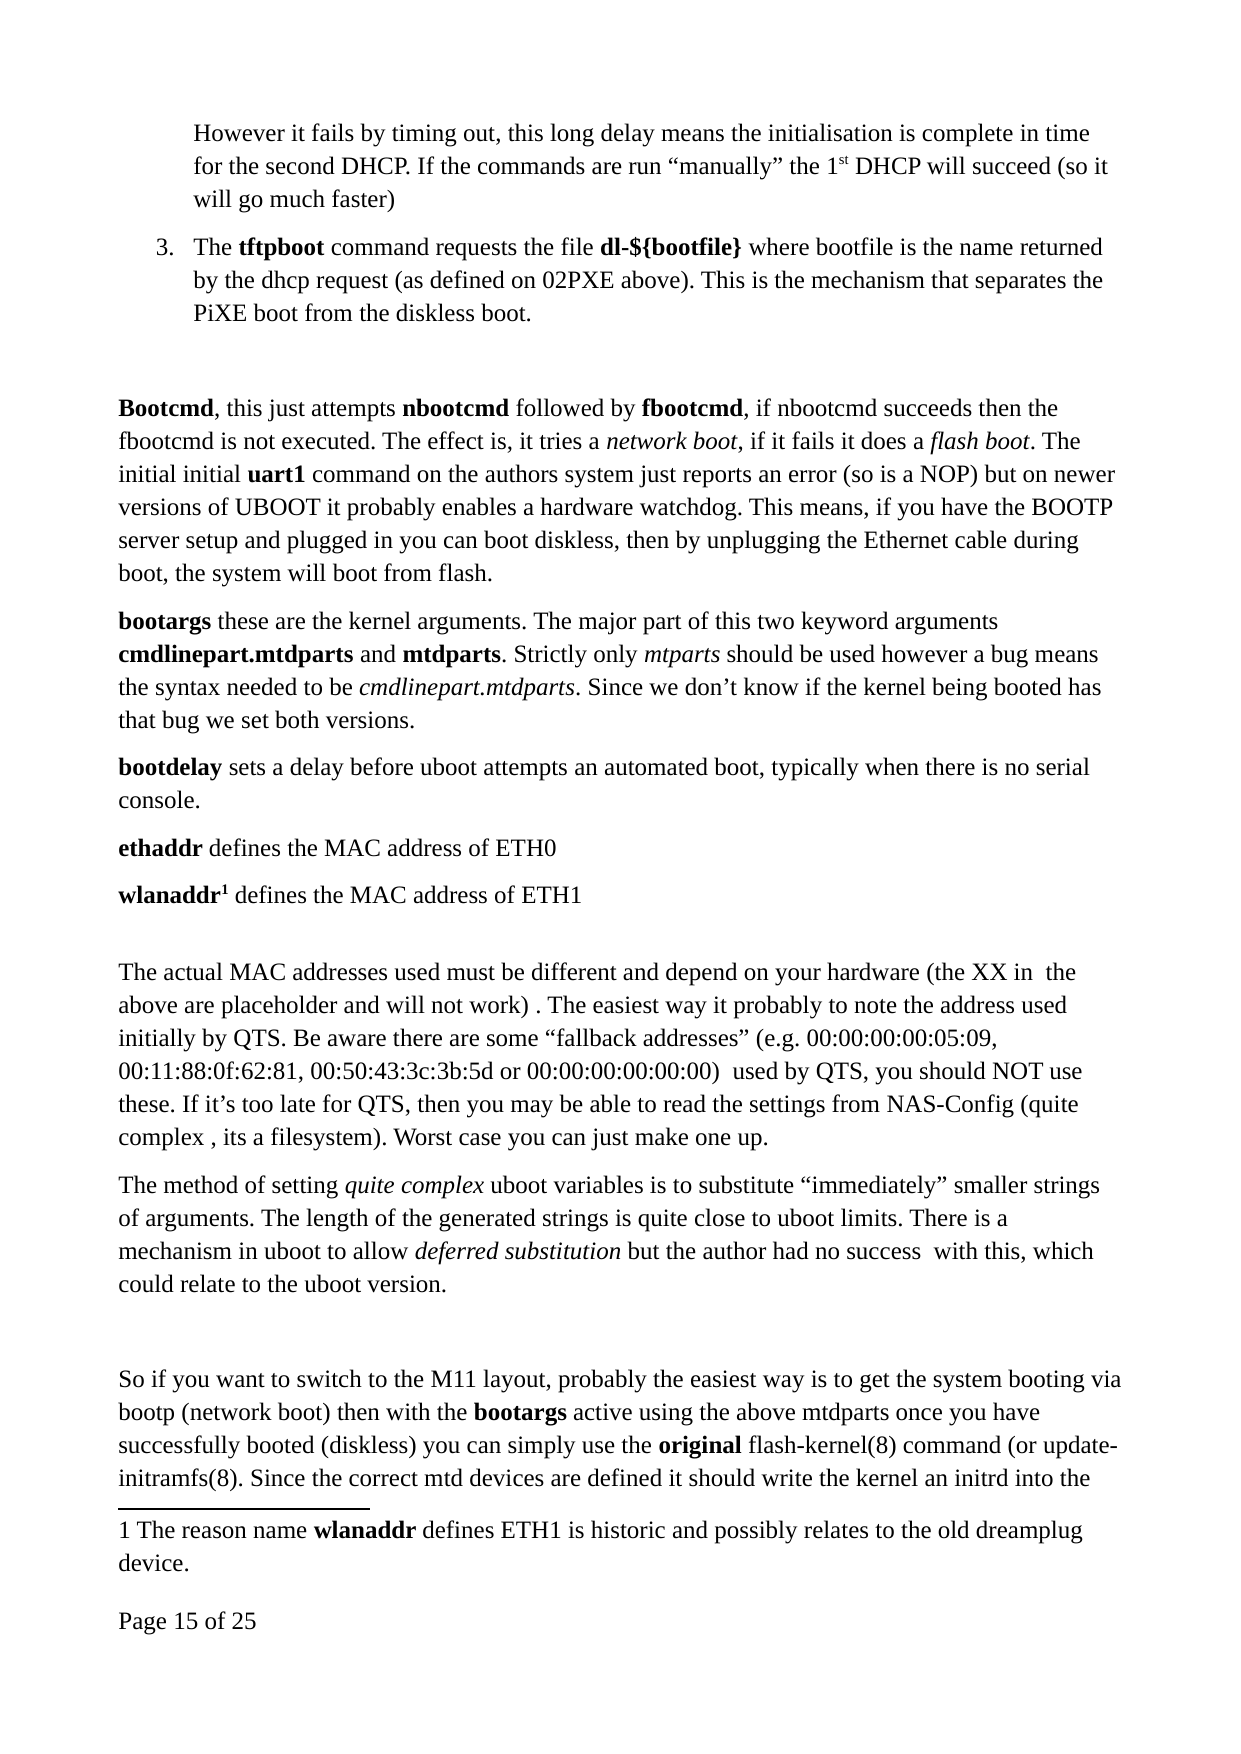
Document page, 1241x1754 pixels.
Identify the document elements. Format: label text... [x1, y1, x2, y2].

text The reason name wlanaddr defines ETH1 is historic and possibly relates to the old dreamplug device. [118, 1515, 1122, 1577]
text Bootcmd, this just attempts nbootcmd followed by fbootcmd, if nbootcmd succeeds then the fbootcmd is not executed. The effect is, it tries a network boot, if it fails it does a flash boot. The initial initial uart1 command on the authors system just reports an error (so is a NOP) but on newer versions of UBOOT it probably enables a hardware watchdog. This means, if you have the BOOTP server setup and plugged in you can boot diskless, then by unplugging the Ethernet cable during boot, the system will boot from flash. [118, 393, 1122, 587]
text bootargs these are the kernel arguments. The major part of this two keyword arguments cmdlinepart.mtdparts and mtdparts. Strictly only mtparts should be used however a bug means the syntax needed to be cmdlinepart.mtdparts. Since we don’t know if the kernel being booted has that bug we set both versions. [118, 606, 1122, 733]
list However it fails by timing out, this long delay means the initialisation is complete in time for the second DHCP. If the commands are run “manually” the 1st DHCP will succeed (so it will go much faster) [156, 118, 1122, 213]
list The tftpboot command requests the file dl-${bootfile} where bootfile is the name returned by the dhcp request (as defined on 02PXE above). This is the mechanism that separates the PiXE boot from the diskless boot. [156, 232, 1122, 327]
text ethaddr defines the MAC address of ETH0 [118, 833, 1122, 862]
text The method of setting quite complex uboot variables is to substitute “immediately” smaller strings of arguments. The length of the generated strings is quite close to uboot limits. There is a mechanism in uboot to allow deferred substitution but the author had no success with this, which could relate to the uboot version. [118, 1170, 1122, 1297]
text wlanaddr defines the MAC address of ETH1 [118, 881, 1122, 909]
text bootdelay sets a delay before uboot attempts an automated boot, typically when there is no serial console. [118, 752, 1122, 814]
text So if you want to switch to the M11 layout, probably the easiest way is to get the system booting via bootp (network boot) then with the bootargs active using the above mtdparts once you have successfully booted (diskless) you can simply use the original flash-kernel(8) command (or update-initramfs(8). Since the correct mtd devices are defined it should write the kernel an initrd into the [118, 1364, 1122, 1492]
text The actual MAC addresses used must be different and depend on your hardware (the XX in the above are placeholder and will not work) . The easiest way it probably to note the address used initially by QTS. Be aware there are some “fallback addresses” (e.g. 00:00:00:00:05:09, 00:11:88:0f:62:81, 00:50:43:3c:3b:5d or 00:00:00:00:00:00) used by QTS, you should NOT use these. If it’s too late for QTS, then you may be able to read the settings from NAS-Config (quite complex , its a filesystem). Worst case you can just make one up. [118, 957, 1122, 1151]
